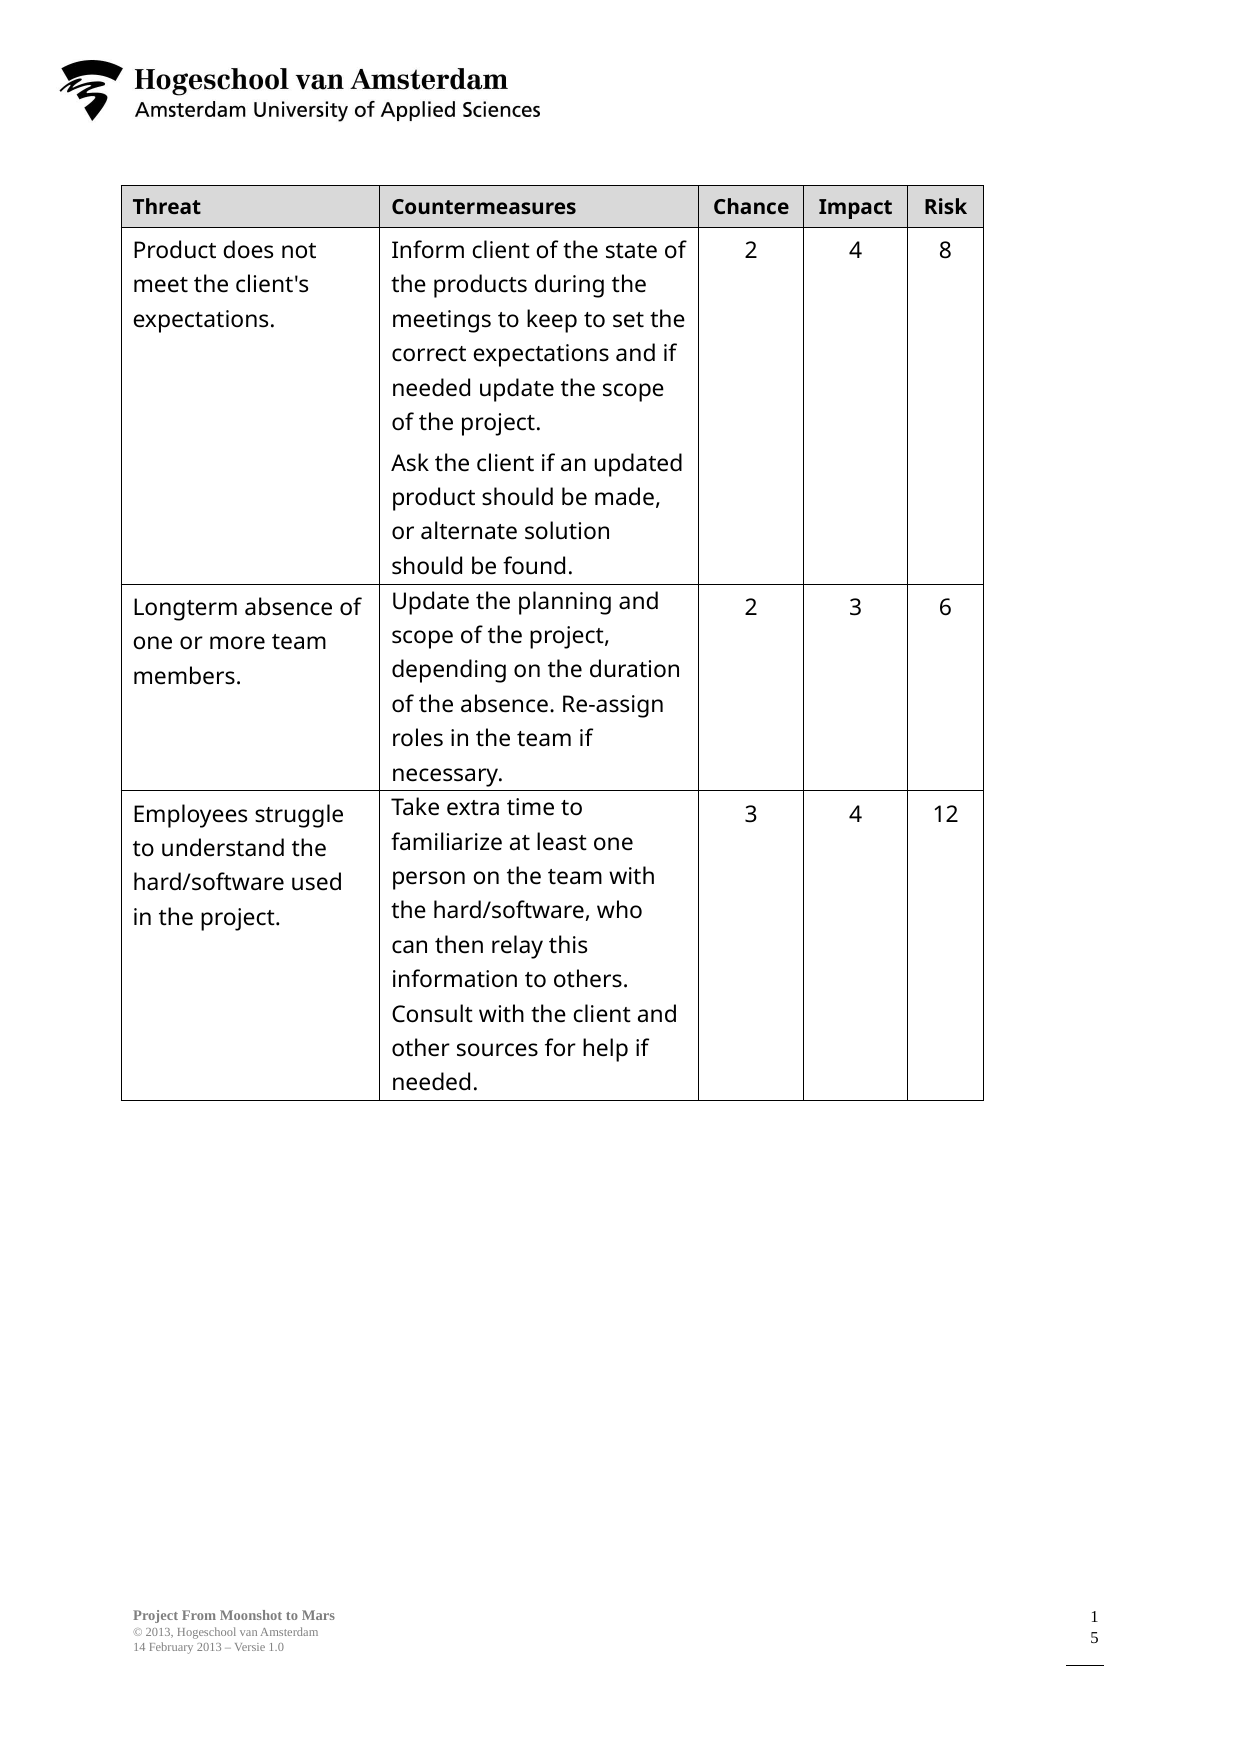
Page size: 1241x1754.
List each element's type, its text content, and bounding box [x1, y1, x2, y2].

table_header Threat [122, 186, 379, 227]
table_cell Inform client of the state of the products during the meetings to keep to set the correct expectations and if needed update the scope of the project. Ask the client if an updated product should be made, or alternate solution should be found. [380, 228, 698, 583]
table_cell 4 [804, 791, 907, 1100]
table_cell Longterm absence of one or more team members. [122, 585, 379, 790]
table_cell 12 [908, 791, 983, 1100]
table_cell Employees struggle to understand the hard/software used in the project. [122, 791, 379, 1100]
table_header Risk [908, 186, 983, 227]
table_header Chance [699, 186, 803, 227]
table_cell 2 [699, 585, 803, 790]
table_cell 3 [804, 585, 907, 790]
table_cell 2 [699, 228, 803, 583]
table_cell 6 [908, 585, 983, 790]
table_header Countermeasures [380, 186, 698, 227]
table_header Impact [804, 186, 907, 227]
table_cell Take extra time to familiarize at least one person on the team with the hard/software, who can then relay this information to others. Consult with the client and other sources for help if needed. [380, 791, 698, 1100]
table_cell 4 [804, 228, 907, 583]
table_cell Update the planning and scope of the project, depending on the duration of the absence. Re-assign roles in the team if necessary. [380, 585, 698, 790]
table_cell 3 [699, 791, 803, 1100]
table_cell Product does not meet the client's expectations. [122, 228, 379, 583]
table_cell 8 [908, 228, 983, 583]
